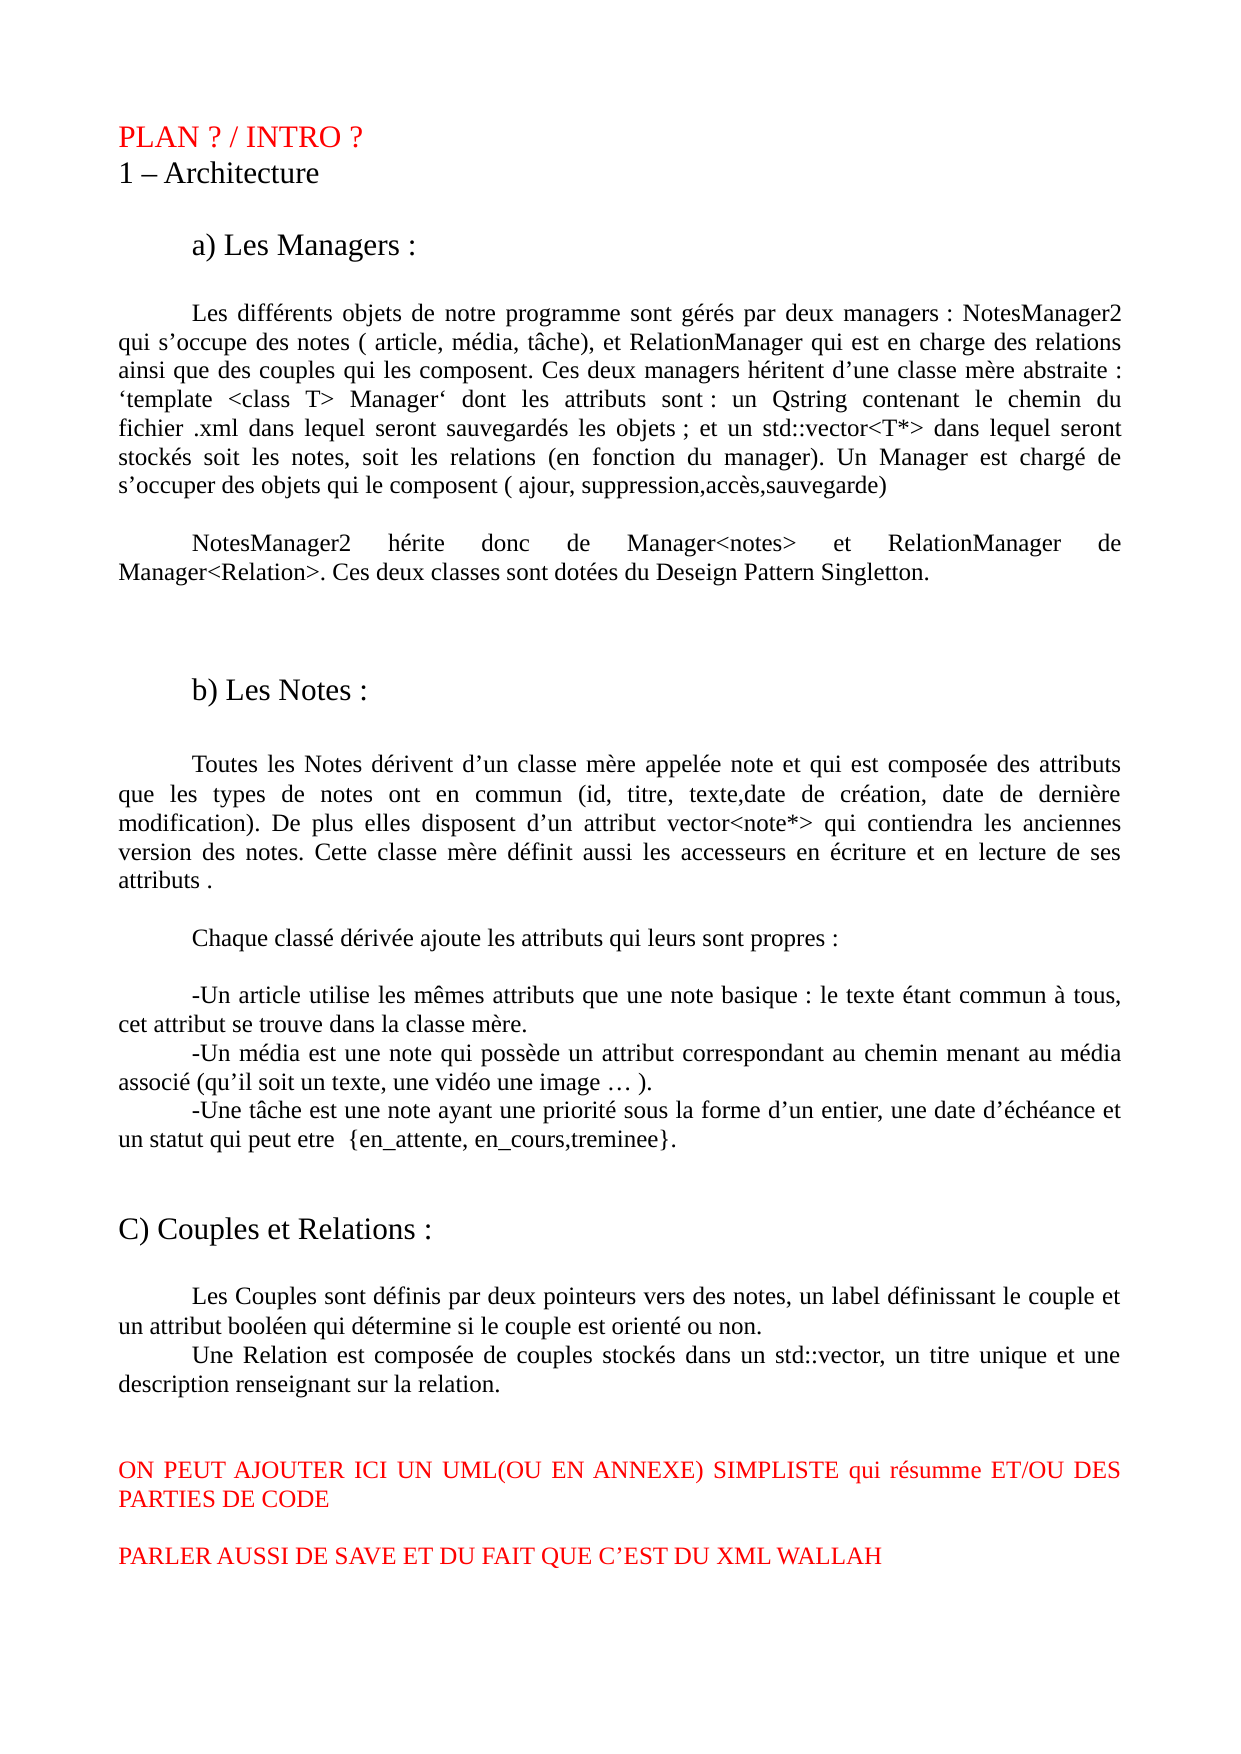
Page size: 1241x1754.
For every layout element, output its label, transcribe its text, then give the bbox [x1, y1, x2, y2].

text ON PEUT AJOUTER ICI UN UML(OU EN ANNEXE) SIMPLISTE qui résumme ET/OU DES PARTIES DE CODE [118, 1455, 1122, 1512]
text a) Les Managers : [118, 226, 1122, 262]
text Les différents objets de notre programme sont gérés par deux managers : NotesManager2 qui s’occupe des notes ( article, média, tâche), et RelationManager qui est en charge des relations ainsi que des couples qui les composent. Ces deux managers héritent d’une classe mère abstraite : ‘template <class T> Manager‘ dont les attributs sont : un Qstring contenant le chemin du fichier .xml dans lequel seront sauvegardés les objets ; et un std::vector<T*> dans lequel seront stockés soit les notes, soit les relations (en fonction du manager). Un Manager est chargé de s’occuper des objets qui le composent ( ajour, suppression,accès,sauvegarde) [118, 298, 1122, 499]
text Chaque classé dérivée ajoute les attributs qui leurs sont propres : [118, 923, 1122, 952]
text Toutes les Notes dérivent d’un classe mère appelée note et qui est composée des attributs que les types de notes ont en commun (id, titre, texte,date de création, date de dernière modification). De plus elles disposent d’un attribut vector<note*> qui contiendra les anciennes version des notes. Cette classe mère définit aussi les accesseurs en écriture et en lecture de ses attributs . [118, 743, 1122, 894]
text NotesManager2 hérite donc de Manager<notes> et RelationManager de Manager<Relation>. Ces deux classes sont dotées du Deseign Pattern Singletton. [118, 528, 1122, 585]
text C) Couples et Relations : [118, 1211, 1122, 1247]
text b) Les Notes : [118, 672, 1122, 707]
text -Un article utilise les mêmes attributs que une note basique : le texte étant commun à tous, cet attribut se trouve dans la classe mère. [118, 981, 1122, 1038]
text PARLER AUSSI DE SAVE ET DU FAIT QUE C’EST DU XML WALLAH [118, 1541, 1122, 1570]
text Les Couples sont définis par deux pointeurs vers des notes, un label définissant le couple et un attribut booléen qui détermine si le couple est orienté ou non. [118, 1275, 1122, 1340]
text PLAN ? / INTRO ? [118, 118, 1122, 154]
text Une Relation est composée de couples stockés dans un std::vector, un titre unique et une description renseignant sur la relation. [118, 1340, 1122, 1397]
text -Un média est une note qui possède un attribut correspondant au chemin menant au média associé (qu’il soit un texte, une vidéo une image … ). [118, 1038, 1122, 1096]
text -Une tâche est une note ayant une priorité sous la forme d’un entier, une date d’échéance et un statut qui peut etre {en_attente, en_cours,treminee}. [118, 1096, 1122, 1153]
text 1 – Architecture [118, 154, 1122, 190]
